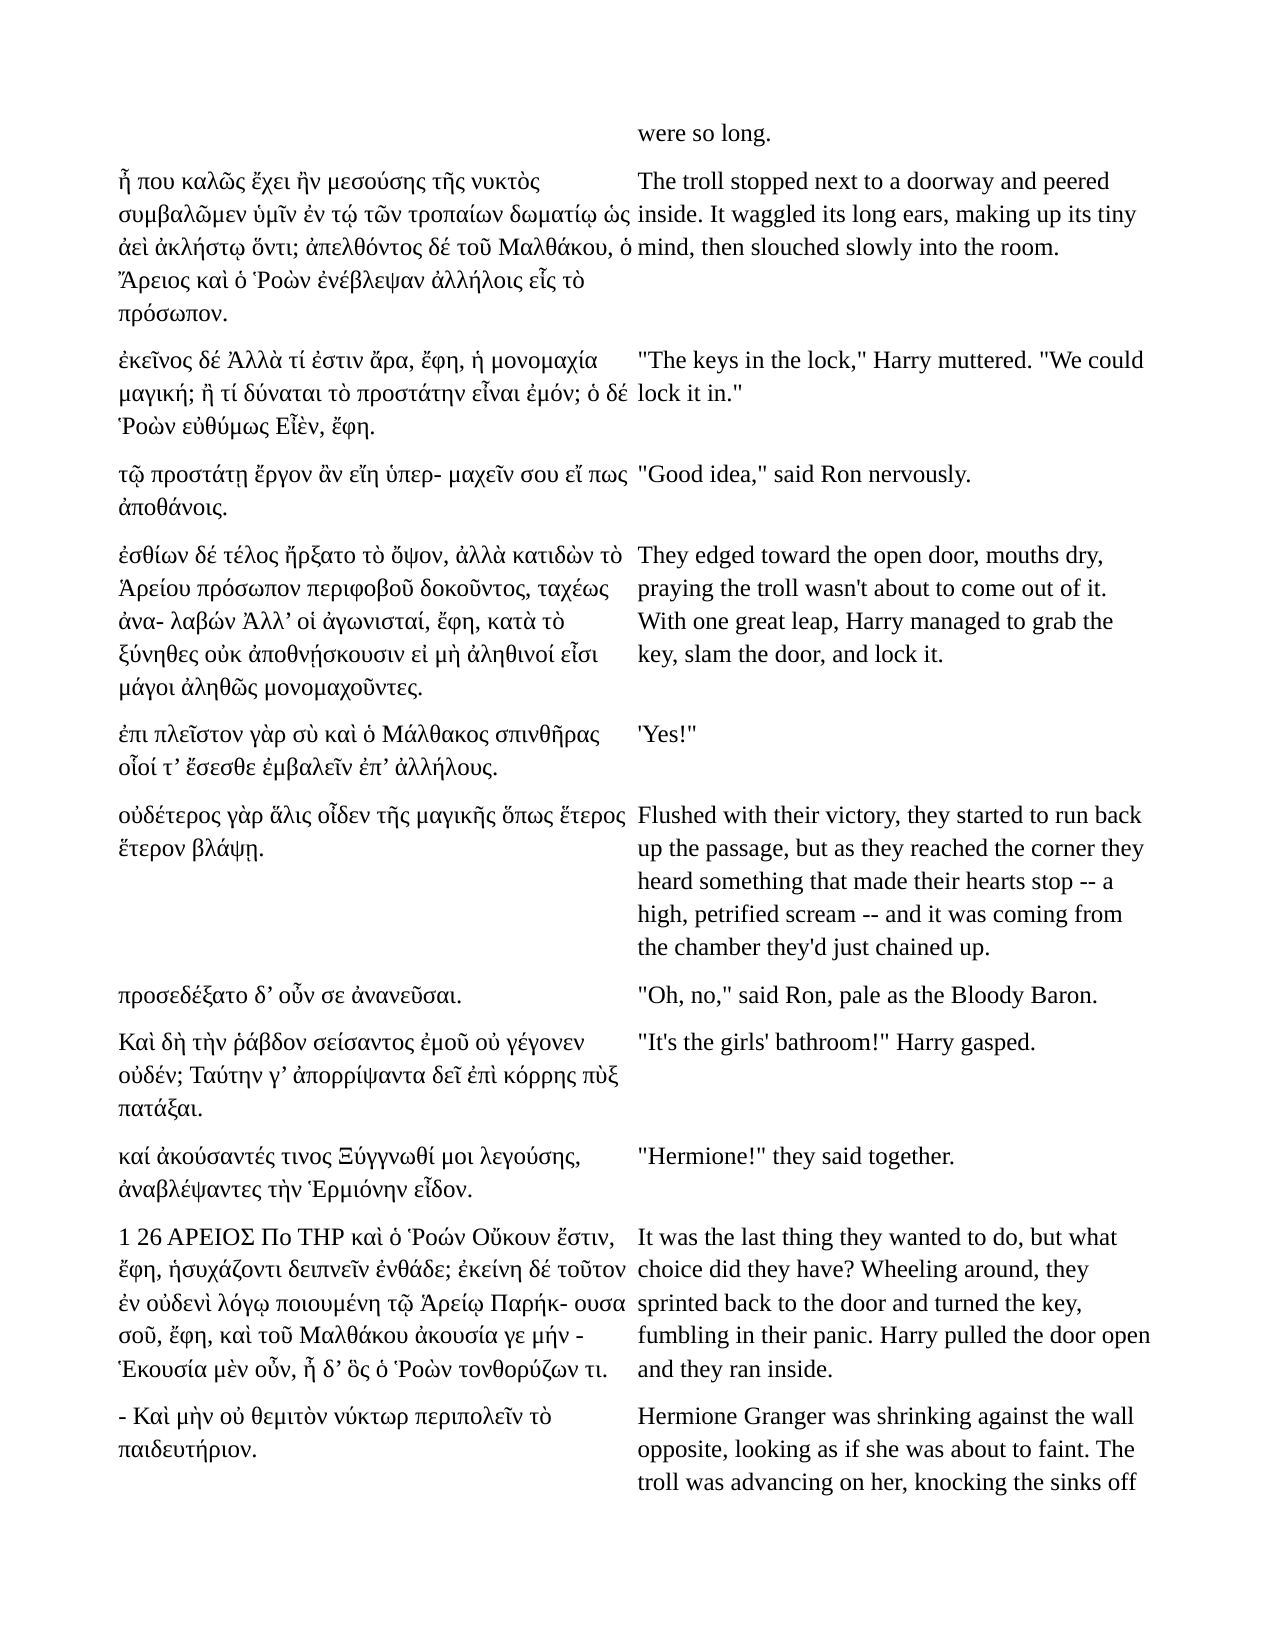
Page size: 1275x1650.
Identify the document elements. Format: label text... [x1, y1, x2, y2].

table_cell ἦ που καλῶς ἔχει ἢν μεσούσης τῆς νυκτὸς συμβαλῶμεν ὑμῖν ἐν τῴ τῶν τροπαίων δωματίῳ ὡς ἀεὶ ἀκλήστῳ ὅντι; ἀπελθόντος δέ τοῦ Μαλθάκου, ὁ Ἄρειος καὶ ὁ Ῥοὼν ἐνέβλεψαν ἀλλήλοις εἷς τὸ πρόσωπον. [118, 166, 637, 345]
table_cell "The keys in the lock," Harry muttered. "We could lock it in." [638, 345, 1157, 459]
table_cell Καὶ δὴ τὴν ῥάβδον σείσαντος ἐμοῦ οὐ γέγονεν οὐδέν; Ταύτην γ’ ἀπορρίψαντα δεῖ ἐπὶ κόρρης πὺξ πατάξαι. [118, 1027, 637, 1141]
table_cell "It's the girls' bathroom!" Harry gasped. [638, 1027, 1157, 1141]
table_cell It was the last thing they wanted to do, but what choice did they have? Wheeling around, they sprinted back to the door and turned the key, fumbling in their panic. Harry pulled the door open and they ran inside. [638, 1222, 1157, 1401]
table_cell οὐδέτερος γὰρ ἅλις οἶδεν τῆς μαγικῆς ὅπως ἕτερος ἕτερον βλάψῃ. [118, 800, 637, 980]
table_cell [118, 118, 637, 166]
table_cell They edged toward the open door, mouths dry, praying the troll wasn't about to come out of it. With one great leap, Harry managed to grab the key, slam the door, and lock it. [638, 540, 1157, 719]
table_cell καί ἀκούσαντές τινος Ξύγγνωθί μοι λεγούσης, ἀναβλέψαντες τὴν Ἑρμιόνην εἶδον. [118, 1141, 637, 1222]
table_cell 1 26 ΑΡΕΙΟΣ Πο ΤΗΡ καὶ ὁ Ῥοών Οὔκουν ἔστιν, ἔφη, ἡσυχάζοντι δειπνεῖν ἐνθάδε; ἐκείνη δέ τοῦτον ἐν οὐδενὶ λόγῳ ποιουμένη τῷ Ἁρείῳ Παρήκ- ουσα σοῦ, ἔφη, καὶ τοῦ Μαλθάκου ἀκουσία γε μήν - Ἑκουσία μὲν οὖν, ἦ δ’ ὃς ὁ Ῥοὼν τονθορύζων τι. [118, 1222, 637, 1401]
table_cell τῷ προστάτῃ ἔργον ἂν εἴη ὑπερ- μαχεῖν σου εἴ πως ἀποθάνοις. [118, 459, 637, 540]
table_cell ἐσθίων δέ τέλος ἤρξατο τὸ ὄψον, ἀλλὰ κατιδὼν τὸ Ἁρείου πρόσωπον περιφοβοῦ δοκοῦντος, ταχέως ἀνα- λαβών Ἀλλ’ οἱ ἀγωνισταί, ἔφη, κατὰ τὸ ξύνηθες οὐκ ἀποθνῄσκουσιν εἰ μὴ ἀληθινοί εἶσι μάγοι ἀληθῶς μονομαχοῦντες. [118, 540, 637, 719]
table_cell "Hermione!" they said together. [638, 1141, 1157, 1222]
table_cell were so long. [638, 118, 1157, 166]
table_cell Flushed with their victory, they started to run back up the passage, but as they reached the corner they heard something that made their hearts stop -- a high, petrified scream -- and it was coming from the chamber they'd just chained up. [638, 800, 1157, 980]
table_cell "Oh, no," said Ron, pale as the Bloody Baron. [638, 980, 1157, 1027]
table_cell ἐκεῖνος δέ Ἀλλὰ τί ἐστιν ἄρα, ἔφη, ἡ μονομαχία μαγική; ἢ τί δύναται τὸ προστάτην εἶναι ἐμόν; ὁ δέ Ῥοὼν εὐθύμως Εἶὲν, ἔφη. [118, 345, 637, 459]
table_cell προσεδέξατο δ’ οὖν σε ἀνανεῦσαι. [118, 980, 637, 1027]
table_cell "Good idea," said Ron nervously. [638, 459, 1157, 540]
table_cell - Καὶ μὴν οὐ θεμιτὸν νύκτωρ περιπολεῖν τὸ παιδευτήριον. [118, 1401, 637, 1496]
table_cell ἐπι πλεῖστον γὰρ σὺ καὶ ὁ Μάλθακος σπινθῆρας οἷοί τ’ ἔσεσθε ἐμβαλεῖν ἐπ’ ἀλλήλους. [118, 719, 637, 800]
table_cell The troll stopped next to a doorway and peered inside. It waggled its long ears, making up its tiny mind, then slouched slowly into the room. [638, 166, 1157, 345]
table_cell 'Yes!" [638, 719, 1157, 800]
table_cell Hermione Granger was shrinking against the wall opposite, looking as if she was about to faint. The troll was advancing on her, knocking the sinks off [638, 1401, 1157, 1496]
